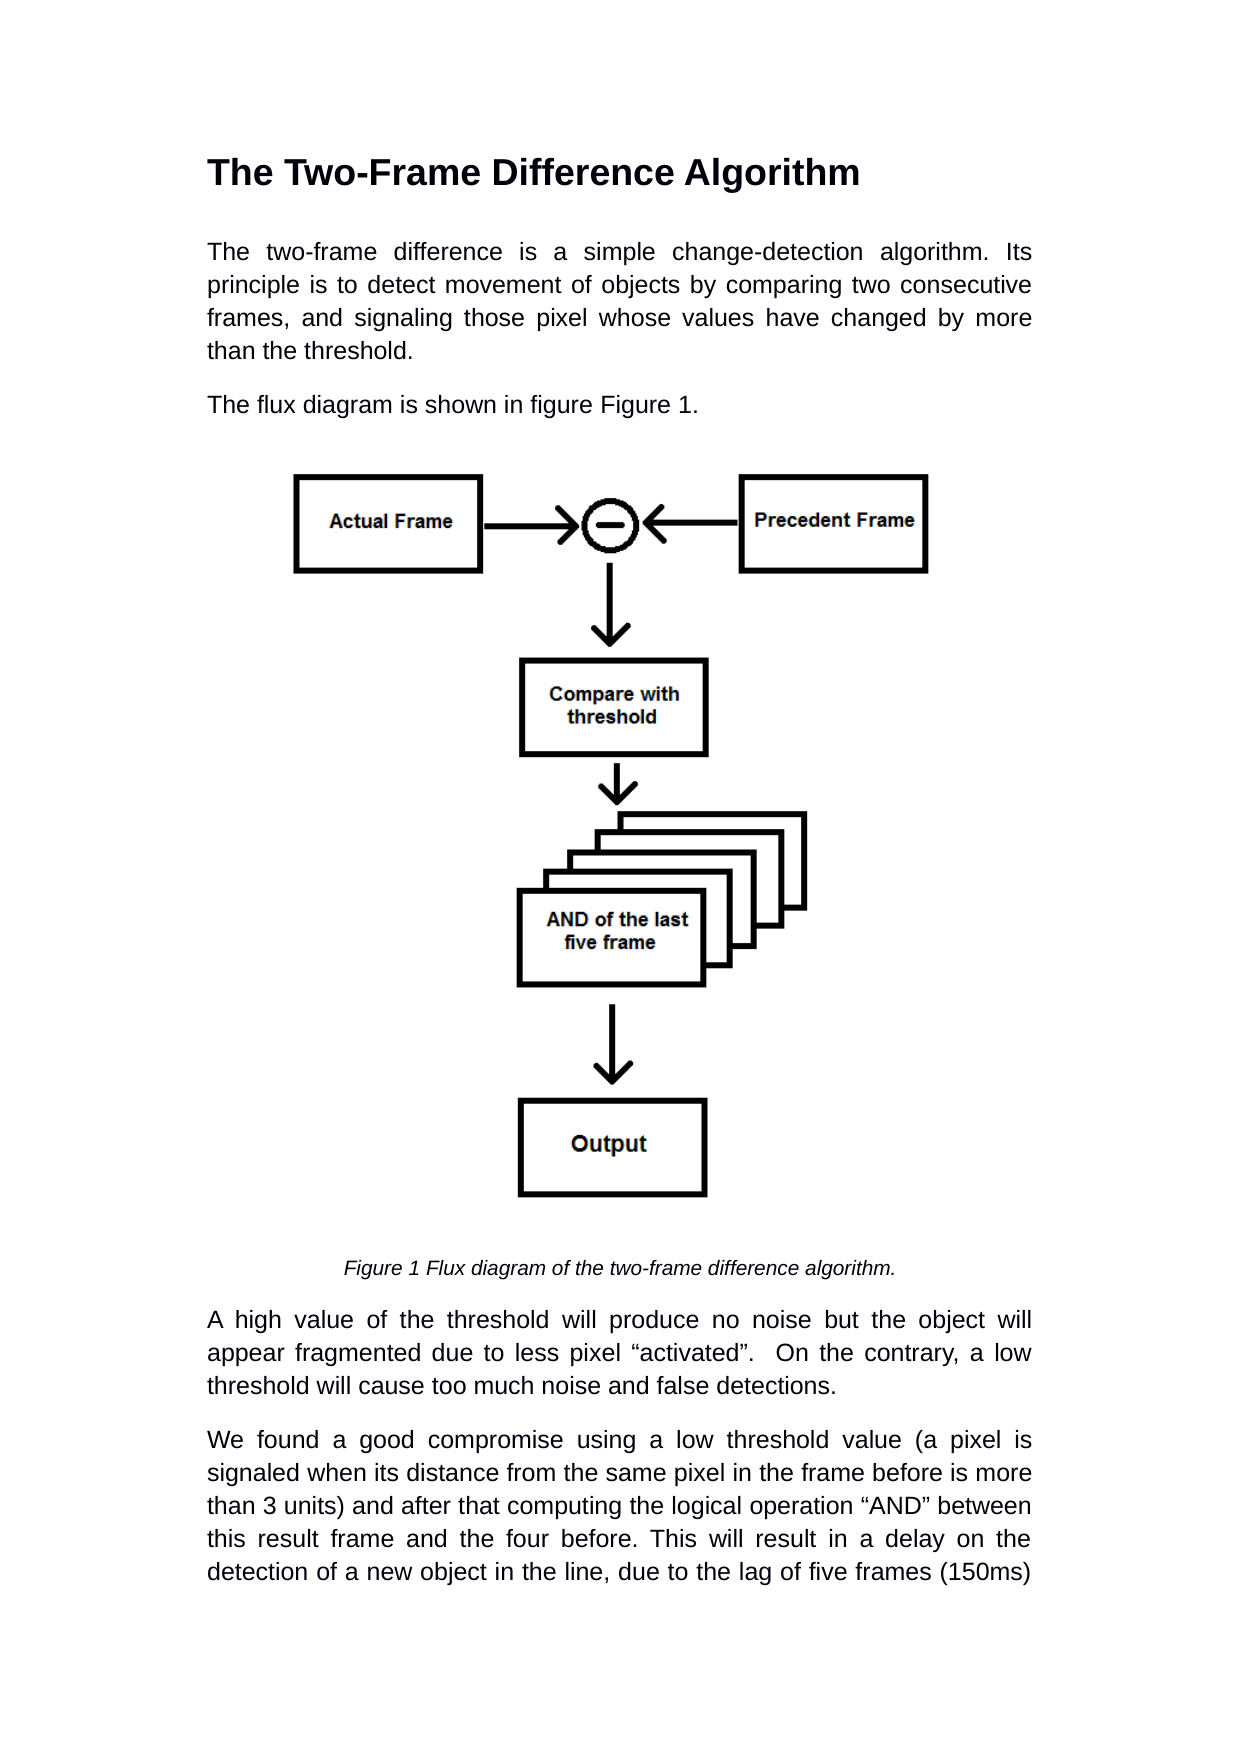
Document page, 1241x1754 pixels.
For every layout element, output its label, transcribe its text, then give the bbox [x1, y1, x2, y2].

text Figure 1 Flux diagram of the two-frame difference algorithm. [207, 1256, 1033, 1280]
picture [206, 443, 1034, 1231]
text We found a good compromise using a low threshold value (a pixel is signaled when its distance from the same pixel in the frame before is more than 3 units) and after that computing the logical operation “AND” between this result frame and the four before. This will result in a delay on the detection of a new object in the line, due to the lag of five frames (150ms) [207, 1425, 1033, 1586]
subtitle The Two-Frame Difference Algorithm [207, 150, 1033, 193]
text The flux diagram is shown in figure Figure 1. [207, 390, 1033, 419]
text A high value of the threshold will produce no noise but the object will appear fragmented due to less pixel “activated”. On the contrary, a low threshold will cause too much noise and false detections. [207, 1305, 1033, 1400]
text The two-frame difference is a simple change-detection algorithm. Its principle is to detect movement of objects by comparing two consecutive frames, and signaling those pixel whose values have changed by more than the threshold. [207, 237, 1033, 365]
